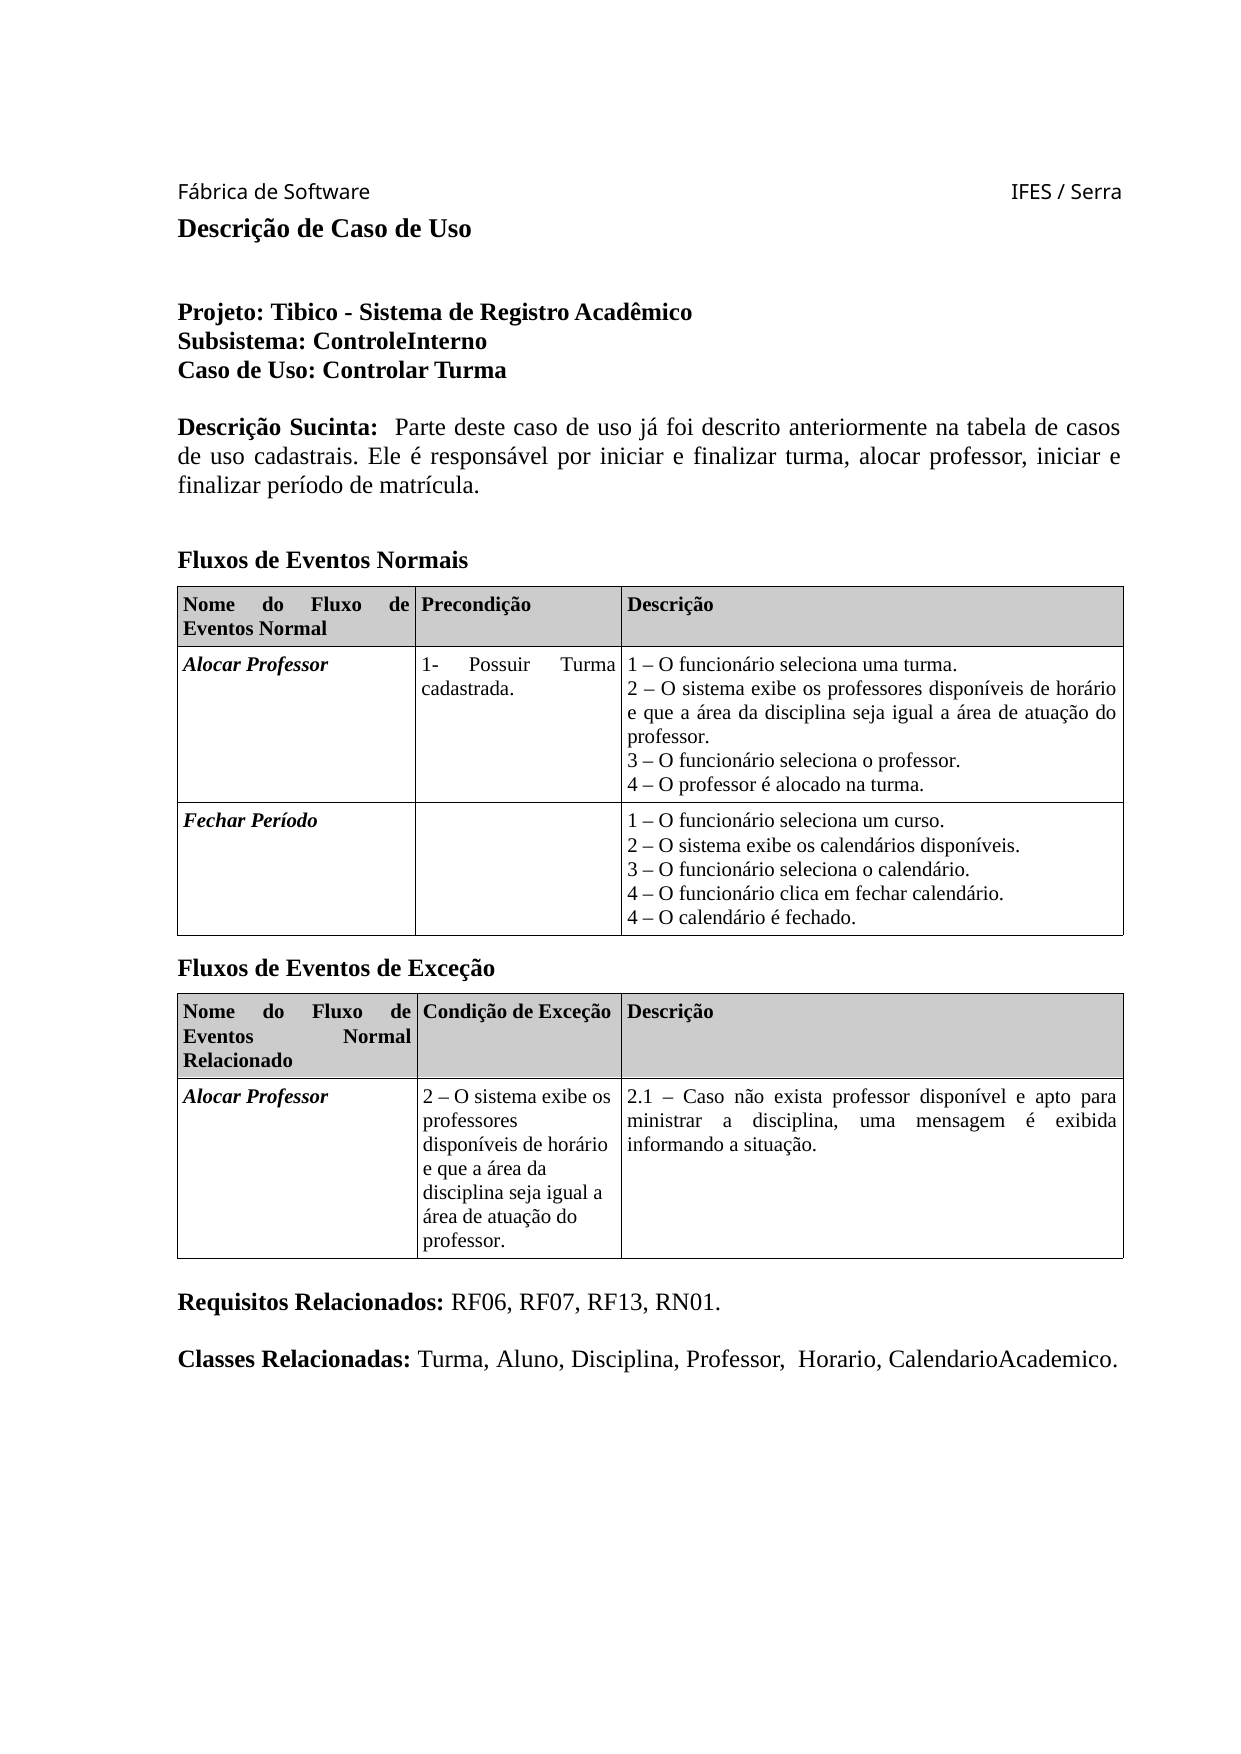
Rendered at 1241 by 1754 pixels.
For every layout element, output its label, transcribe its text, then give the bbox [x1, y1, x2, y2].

text Descrição de Caso de Uso [177, 213, 1122, 244]
text Fluxos de Eventos de Exceção [177, 953, 1122, 981]
table_cell 1 – O funcionário seleciona uma turma. 2 – O sistema exibe os professores disponíveis de horário e que a área da disciplina seja igual a área de atuação do professor. 3 – O funcionário seleciona o professor. 4 – O professor é alocado na turma. [622, 647, 1123, 802]
table_cell [416, 803, 621, 934]
text Descrição Sucinta: Parte deste caso de uso já foi descrito anteriormente na tabela de casos de uso cadastrais. Ele é responsável por iniciar e finalizar turma, alocar professor, iniciar e finalizar período de matrícula. [177, 412, 1122, 499]
table_cell Fechar Período [178, 803, 415, 934]
table_header Nome do Fluxo de Eventos Normal Relacionado [178, 994, 417, 1077]
table_cell Alocar Professor [178, 647, 415, 802]
table_header Precondição [416, 587, 621, 646]
table_header Descrição [622, 587, 1123, 646]
table_header Condição de Exceção [418, 994, 621, 1077]
table_cell 1- Possuir Turma cadastrada. [416, 647, 621, 802]
table_header Descrição [622, 994, 1123, 1077]
table_cell Alocar Professor [178, 1079, 417, 1258]
table_header Nome do Fluxo de Eventos Normal [178, 587, 415, 646]
table_cell 1 – O funcionário seleciona um curso. 2 – O sistema exibe os calendários disponíveis. 3 – O funcionário seleciona o calendário. 4 – O funcionário clica em fechar calendário. 4 – O calendário é fechado. [622, 803, 1123, 934]
text Caso de Uso: Controlar Turma [177, 355, 1122, 384]
text Subsistema: ControleInterno [177, 326, 1122, 355]
text Requisitos Relacionados: RF06, RF07, RF13, RN01. [177, 1287, 1122, 1316]
text Classes Relacionadas: Turma, Aluno, Disciplina, Professor, Horario, CalendarioAcademico. [177, 1344, 1122, 1373]
table_cell 2 – O sistema exibe os professores disponíveis de horário e que a área da disciplina seja igual a área de atuação do professor. [418, 1079, 621, 1258]
table_cell 2.1 – Caso não exista professor disponível e apto para ministrar a disciplina, uma mensagem é exibida informando a situação. [622, 1079, 1123, 1258]
subtitle Projeto: Tibico - Sistema de Registro Acadêmico [177, 297, 1122, 326]
text Fluxos de Eventos Normais [177, 545, 1122, 574]
